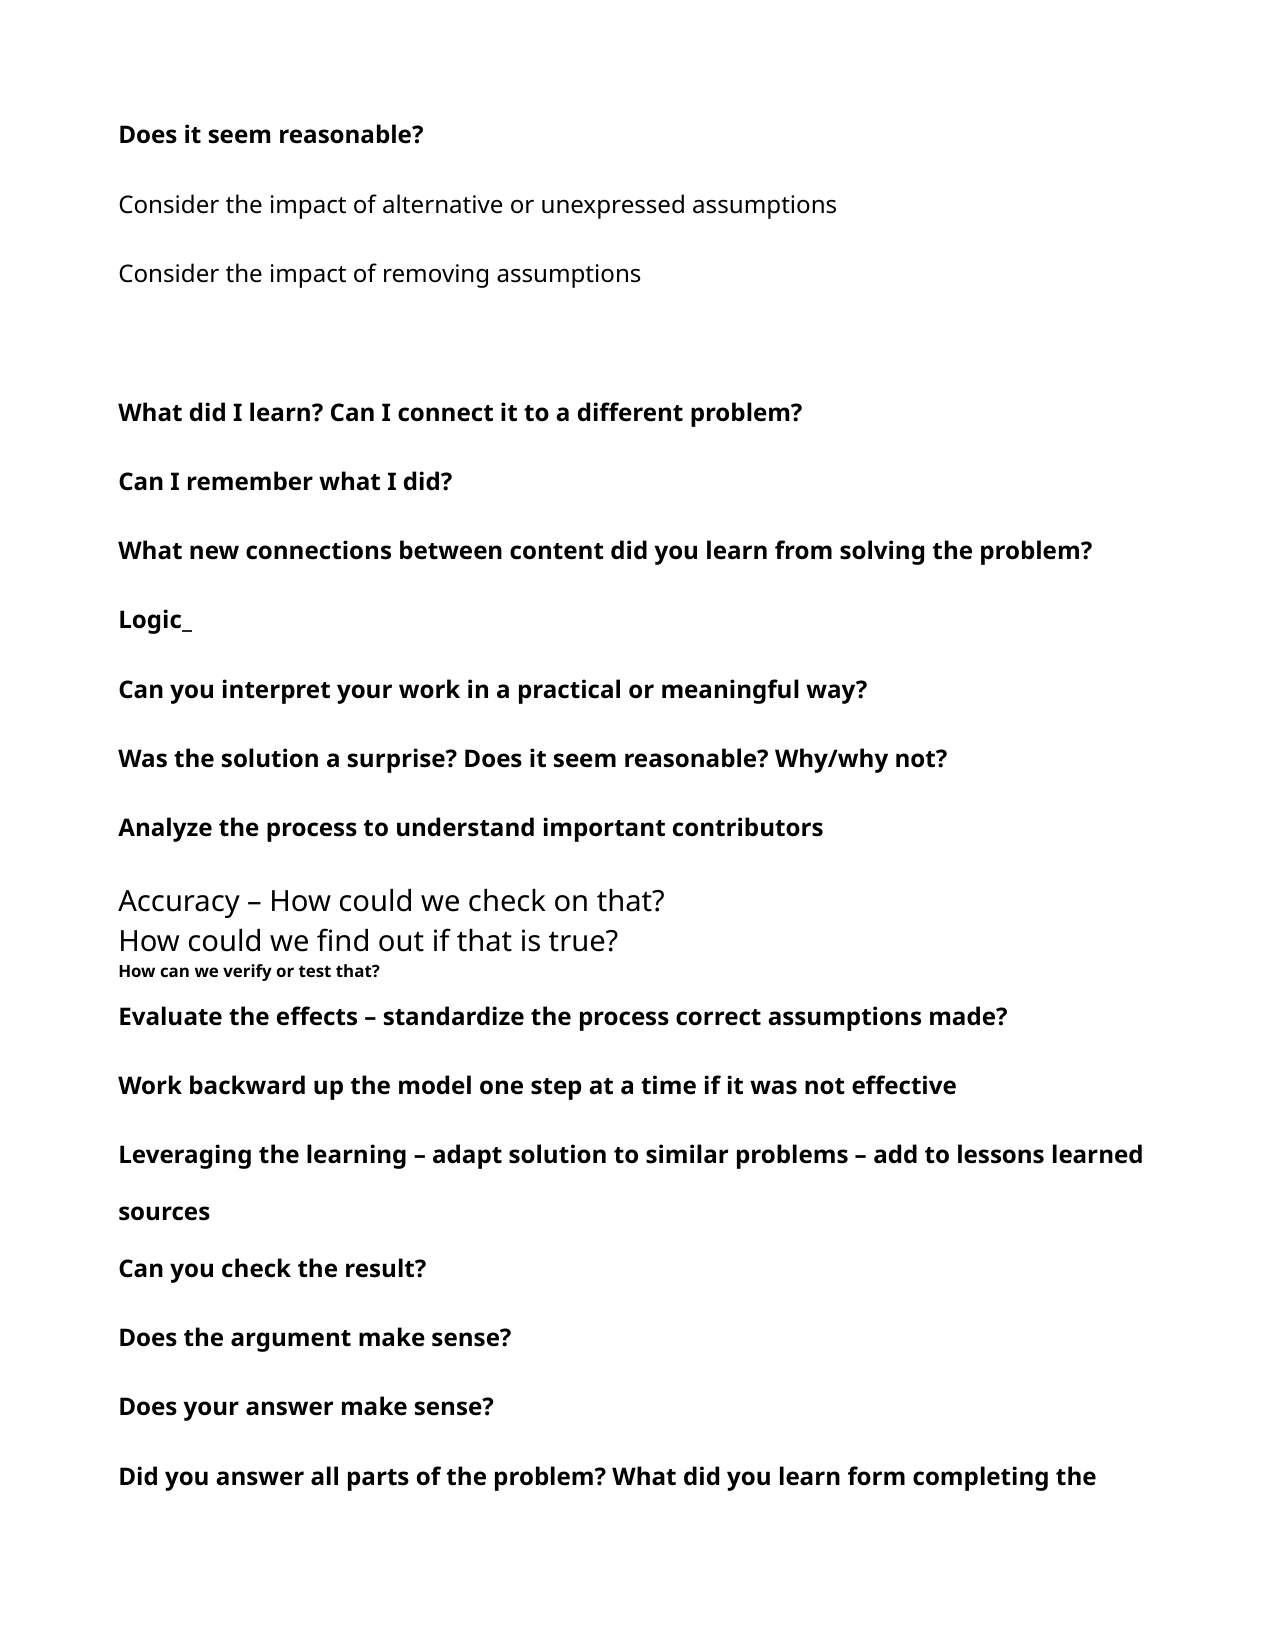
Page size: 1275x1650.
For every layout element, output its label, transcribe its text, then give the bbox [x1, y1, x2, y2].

text Does the argument make sense? [118, 1321, 1157, 1377]
text Analyze the process to understand important contributors [118, 811, 1157, 868]
text Does it seem reasonable? [118, 118, 1157, 175]
text Logic_ [118, 603, 1157, 660]
text Did you answer all parts of the problem? What did you learn form completing the [118, 1459, 1157, 1516]
text What did I learn? Can I connect it to a different problem? [118, 395, 1157, 452]
text Leveraging the learning – adapt solution to similar problems – add to lessons learned sources Can you check the result? [118, 1138, 1157, 1308]
text Work backward up the model one step at a time if it was not effective [118, 1068, 1157, 1125]
text What new connections between content did you learn from solving the problem? [118, 534, 1157, 591]
text Was the solution a surprise? Does it seem reasonable? Why/why not? [118, 742, 1157, 798]
text Consider the impact of alternative or unexpressed assumptions [118, 187, 1157, 244]
text How could we find out if that is true? [118, 920, 1157, 959]
text Accuracy – How could we check on that? [118, 880, 1157, 920]
text Does your answer make sense? [118, 1390, 1157, 1447]
text Evaluate the effects – standardize the process correct assumptions made? [118, 999, 1157, 1056]
text Can you interpret your work in a practical or meaningful way? [118, 672, 1157, 729]
text Can I remember what I did? [118, 464, 1157, 521]
text Consider the impact of removing assumptions [118, 257, 1157, 313]
text How can we verify or test that? [118, 959, 1157, 999]
